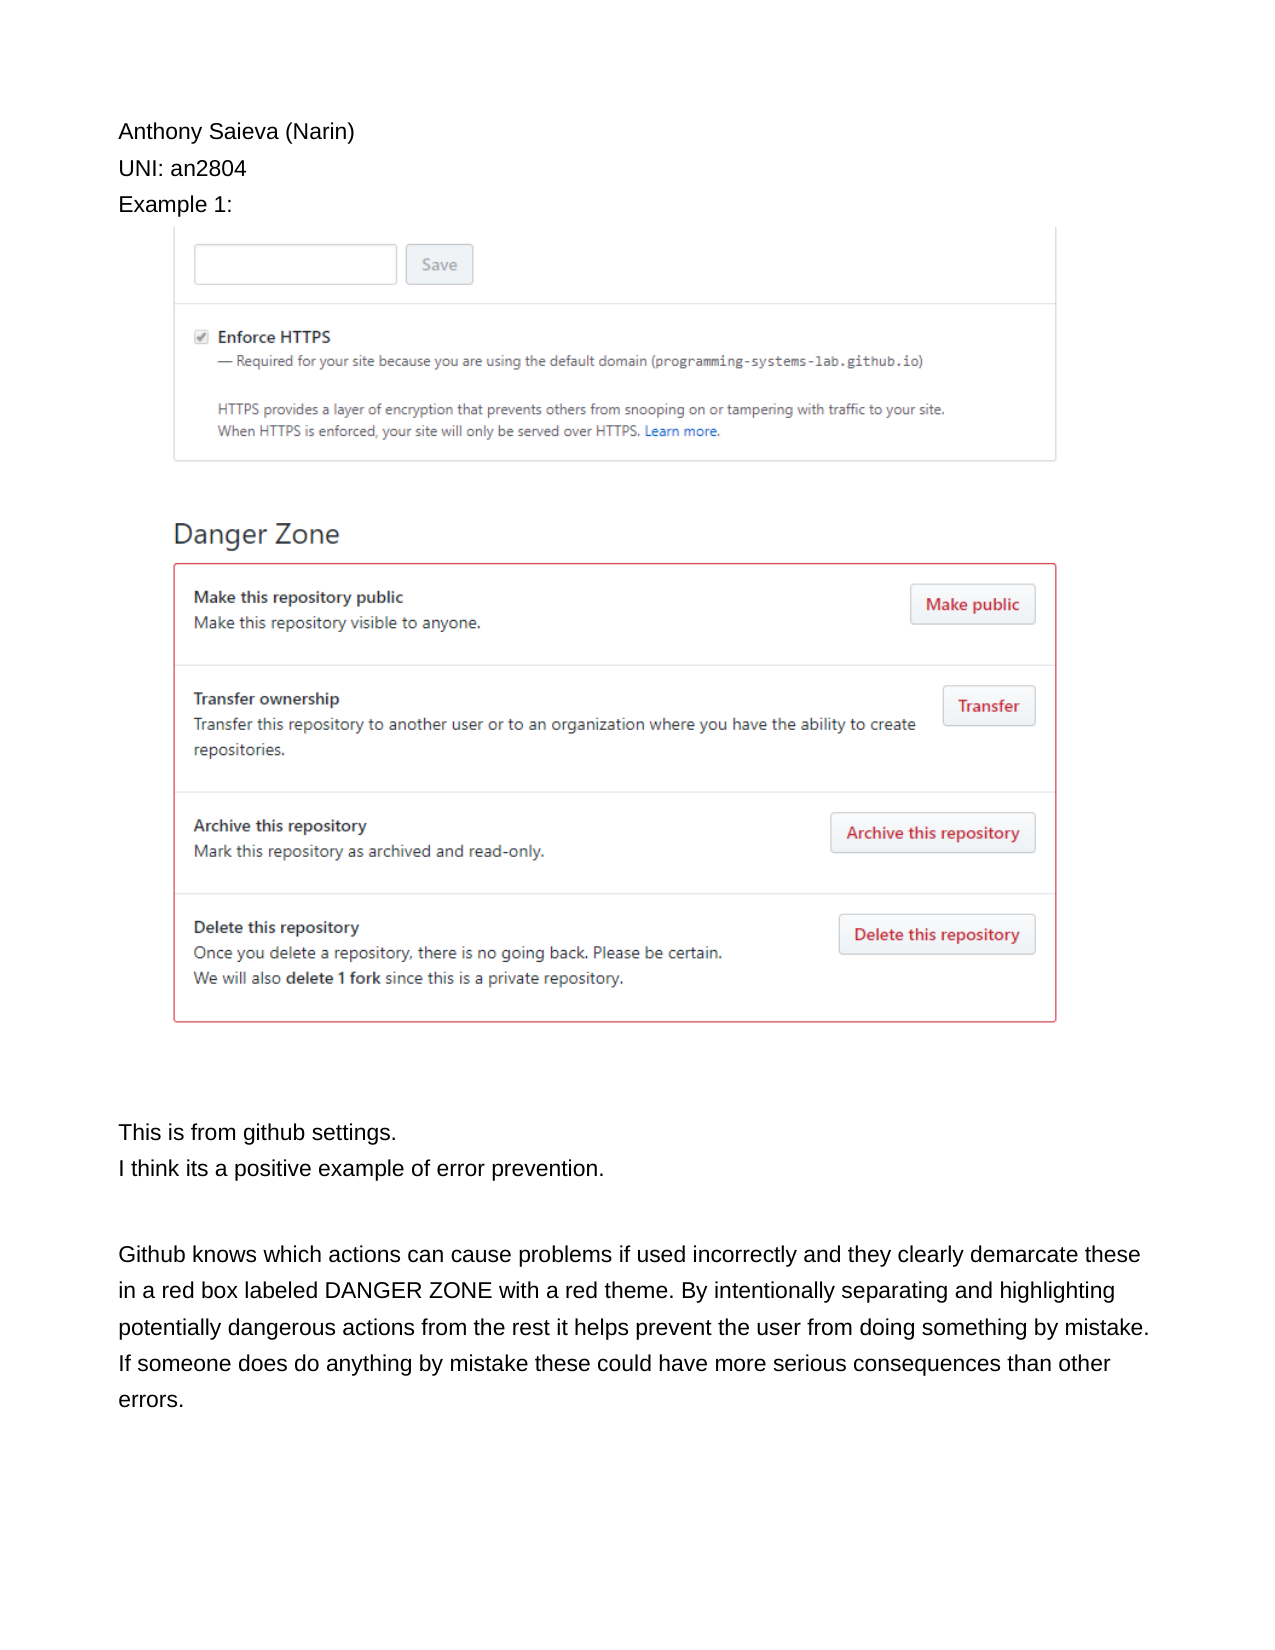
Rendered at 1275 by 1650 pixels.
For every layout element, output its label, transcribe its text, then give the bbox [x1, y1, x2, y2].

text Github knows which actions can cause problems if used incorrectly and they clearly demarcate these in a red box labeled DANGER ZONE with a red theme. By intentionally separating and highlighting potentially dangerous actions from the rest it helps prevent the user from doing something by mistake. If someone does do anything by mistake these could have more serious consequences than other errors. [118, 1241, 1157, 1413]
picture [118, 227, 1094, 1054]
text I think its a positive example of error prevention. [118, 1155, 1157, 1182]
text This is from github settings. [118, 1119, 1157, 1145]
text Example 1: [118, 191, 1157, 217]
text UNI: an2804 [118, 154, 1157, 181]
text Anthony Saieva (Narin) [118, 118, 1157, 144]
